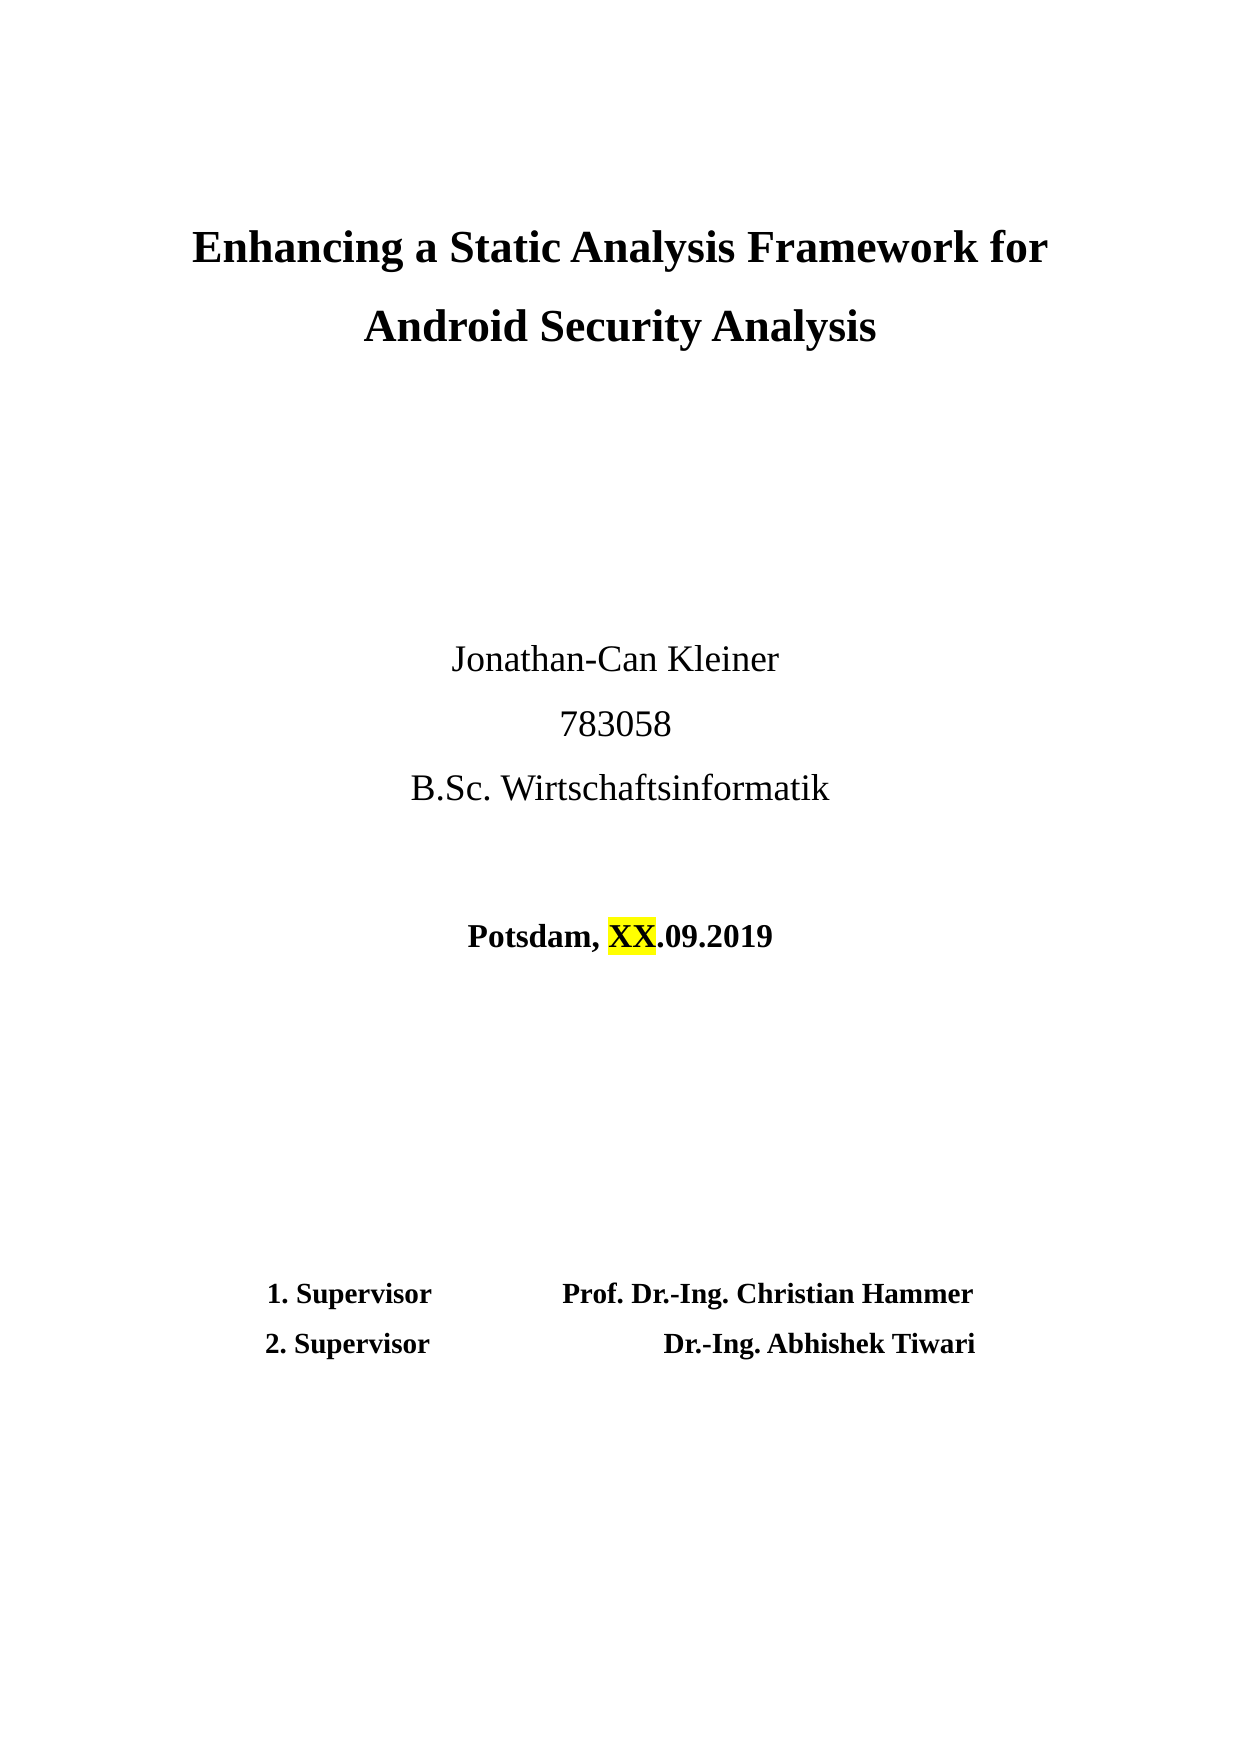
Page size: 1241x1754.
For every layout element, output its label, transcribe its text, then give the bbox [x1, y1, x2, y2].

text 1. Supervisor Prof. Dr.-Ing. Christian Hammer [177, 1276, 1063, 1309]
text Enhancing a Static Analysis Framework for Android Security Analysis [177, 219, 1063, 351]
text B.Sc. Wirtschaftsinformatik [177, 766, 1063, 809]
text Jonathan-Can Kleiner [177, 636, 1063, 679]
text 2. Supervisor Dr.-Ing. Abhishek Tiwari [177, 1326, 1063, 1360]
text Potsdam, XX.09.2019 [177, 917, 1063, 955]
text 783058 [177, 701, 1063, 744]
